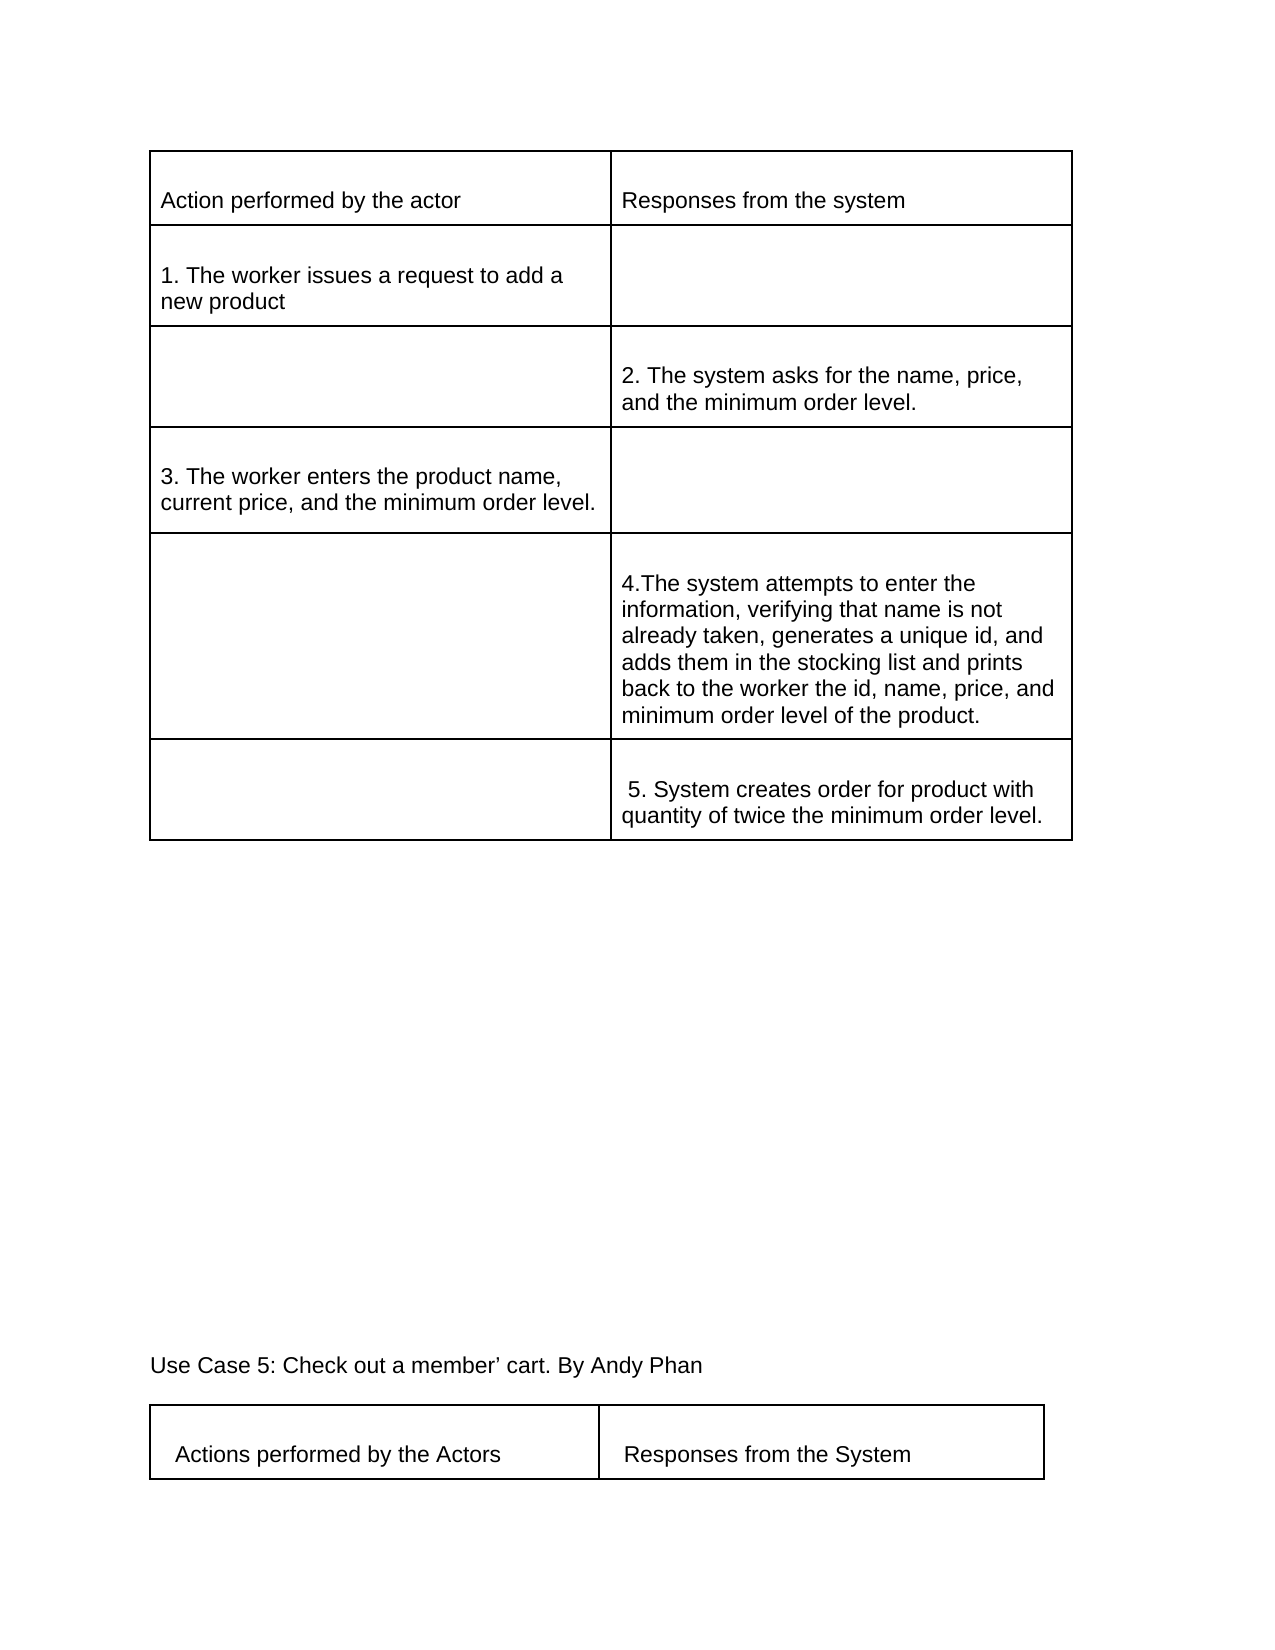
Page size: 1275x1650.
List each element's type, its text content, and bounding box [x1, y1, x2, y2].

table_cell [151, 740, 610, 839]
table_cell [151, 327, 610, 426]
table_cell [612, 428, 1071, 532]
table_cell 1. The worker issues a request to add a new product [151, 226, 610, 325]
table_header Responses from the system [612, 152, 1071, 224]
table_cell 5. System creates order for product with quantity of twice the minimum order level. [612, 740, 1071, 839]
table_cell [151, 534, 610, 738]
table_header Action performed by the actor [151, 152, 610, 224]
table_cell [612, 226, 1071, 325]
table_cell 4.The system attempts to enter the information, verifying that name is not already taken, generates a unique id, and adds them in the stocking list and prints back to the worker the id, name, price, and minimum order level of the product. [612, 534, 1071, 738]
table_cell 2. The system asks for the name, price, and the minimum order level. [612, 327, 1071, 426]
table_header Actions performed by the Actors [151, 1406, 598, 1478]
table_cell 3. The worker enters the product name, current price, and the minimum order level. [151, 428, 610, 532]
text Use Case 5: Check out a member’ cart. By Andy Phan [150, 1352, 1125, 1379]
table_header Responses from the System [600, 1406, 1043, 1478]
